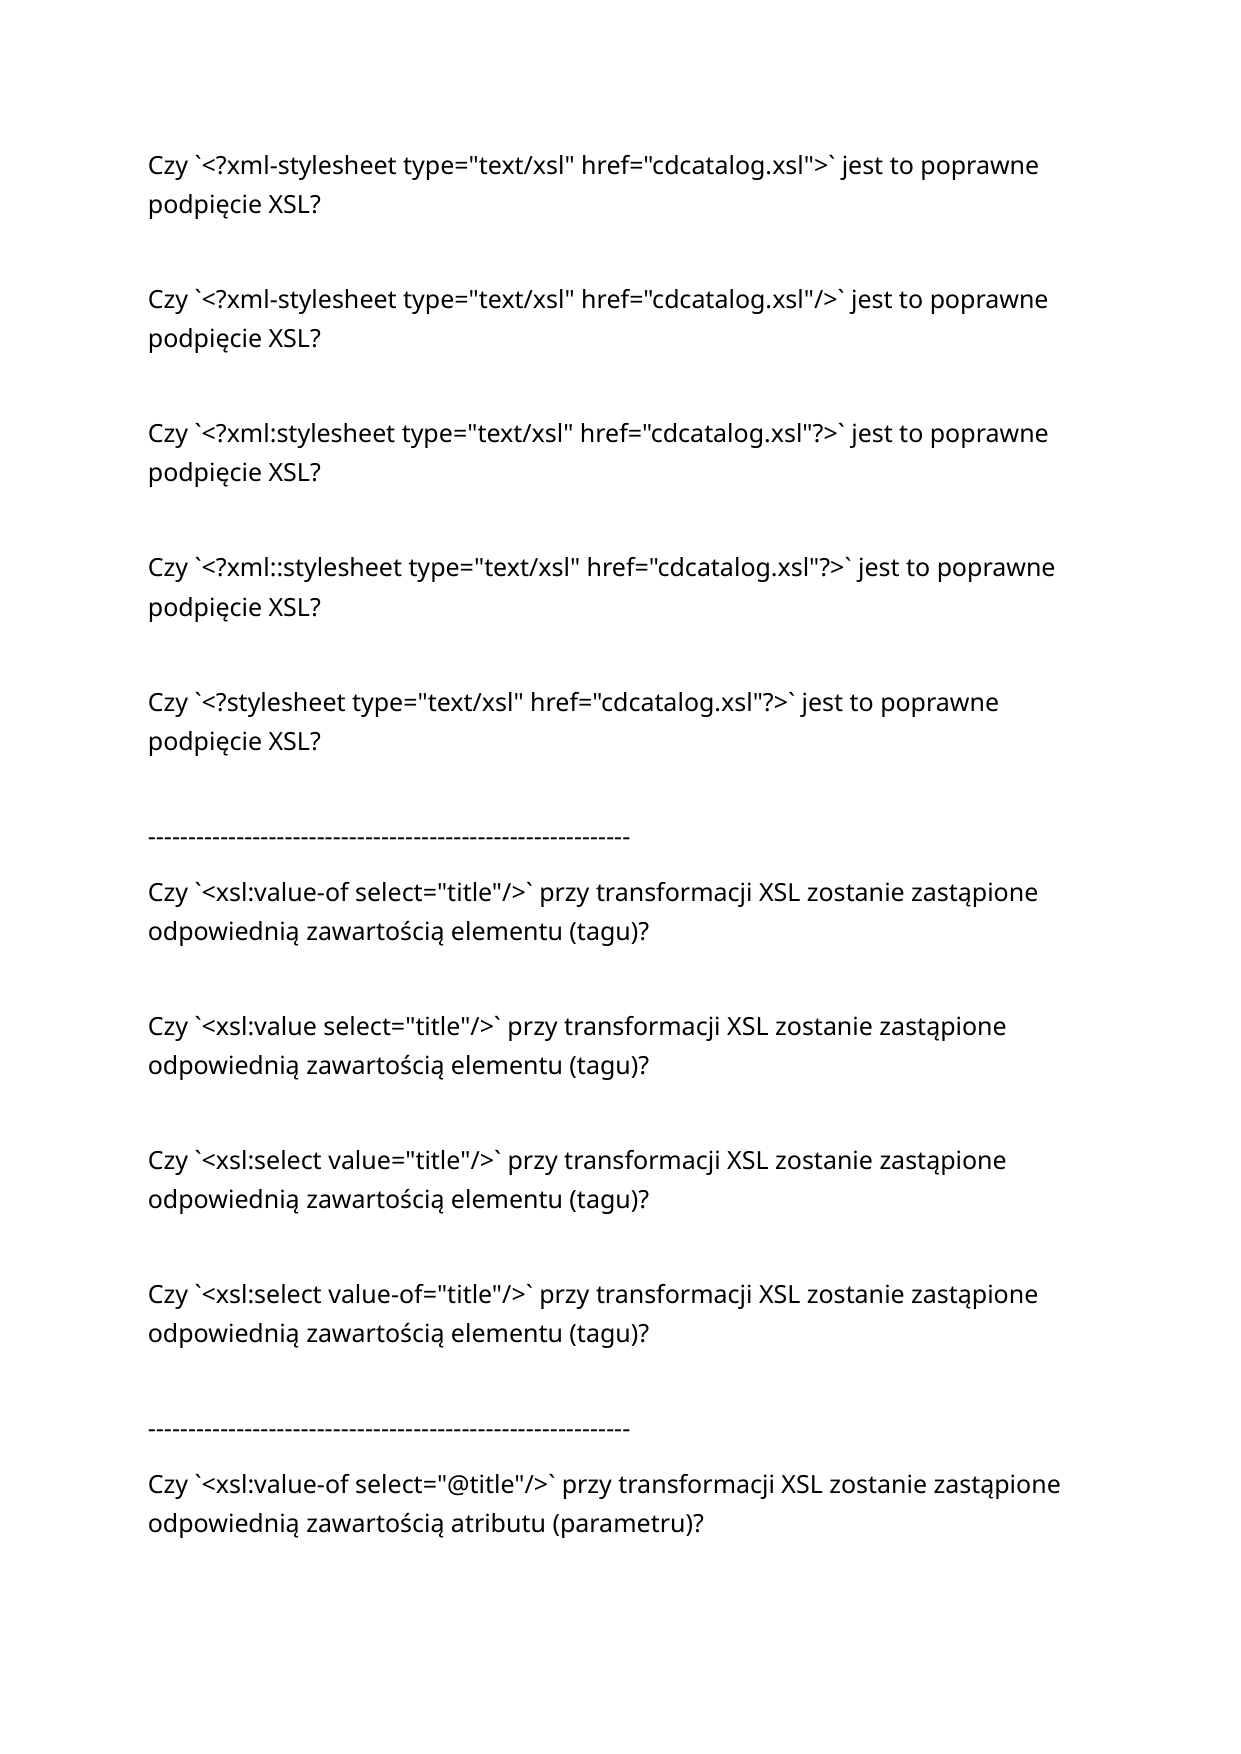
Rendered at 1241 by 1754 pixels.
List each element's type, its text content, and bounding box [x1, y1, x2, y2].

text ------------------------------------------------------------ [148, 1411, 1093, 1445]
text Czy `<xsl:select value="title"/>` przy transformacji XSL zostanie zastąpione odpowiednią zawartością elementu (tagu)? [148, 1143, 1093, 1255]
text Czy `<xsl:value-of select="@title"/>` przy transformacji XSL zostanie zastąpione odpowiednią zawartością atributu (parametru)? [148, 1467, 1093, 1579]
text Czy `<xsl:value-of select="title"/>` przy transformacji XSL zostanie zastąpione odpowiednią zawartością elementu (tagu)? [148, 874, 1093, 987]
text ------------------------------------------------------------ [148, 818, 1093, 852]
text Czy `<?xml::stylesheet type="text/xsl" href="cdcatalog.xsl"?>` jest to poprawne podpięcie XSL? [148, 550, 1093, 662]
text Czy `<?stylesheet type="text/xsl" href="cdcatalog.xsl"?>` jest to poprawne podpięcie XSL? [148, 684, 1093, 797]
text Czy `<?xml-stylesheet type="text/xsl" href="cdcatalog.xsl"/>` jest to poprawne podpięcie XSL? [148, 282, 1093, 394]
text Czy `<?xml-stylesheet type="text/xsl" href="cdcatalog.xsl">` jest to poprawne podpięcie XSL? [148, 148, 1093, 260]
text Czy `<xsl:value select="title"/>` przy transformacji XSL zostanie zastąpione odpowiednią zawartością elementu (tagu)? [148, 1008, 1093, 1121]
text Czy `<?xml:stylesheet type="text/xsl" href="cdcatalog.xsl"?>` jest to poprawne podpięcie XSL? [148, 416, 1093, 528]
text Czy `<xsl:select value-of="title"/>` przy transformacji XSL zostanie zastąpione odpowiednią zawartością elementu (tagu)? [148, 1277, 1093, 1389]
